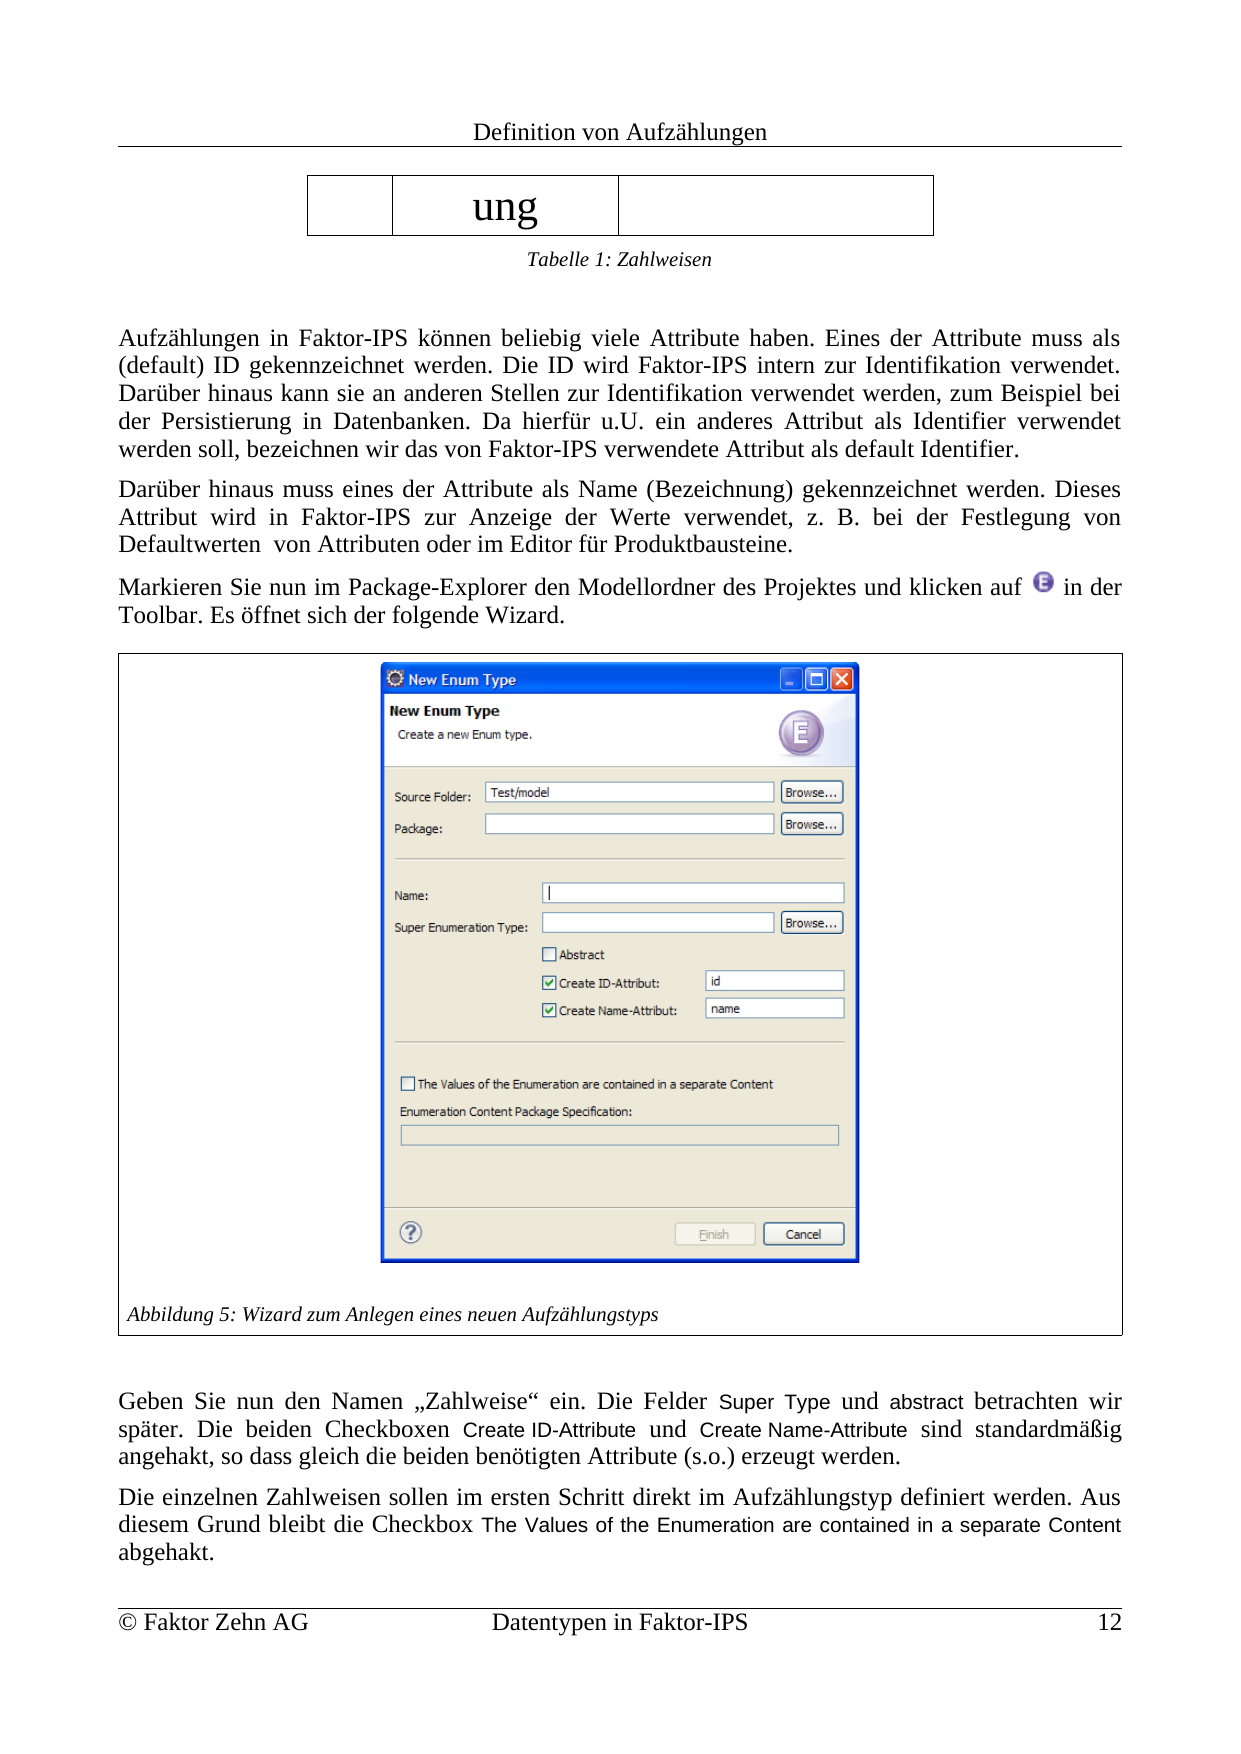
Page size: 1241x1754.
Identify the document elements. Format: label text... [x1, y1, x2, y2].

table_cell ung [393, 176, 618, 235]
table_cell [619, 176, 933, 235]
text Abbildung 5: Wizard zum Anlegen eines neuen Aufzählungstyps [127, 1303, 1113, 1326]
text Die einzelnen Zahlweisen sollen im ersten Schritt direkt im Aufzählungstyp definiert werden. Aus diesem Grund bleibt die Checkbox The Values of the Enumeration are contained in a separate Content abgehakt. [118, 1483, 1122, 1566]
text Markieren Sie nun im Package-Explorer den Modellordner des Projektes und klicken auf in der Toolbar. Es öffnet sich der folgende Wizard. [118, 571, 1122, 629]
picture [1030, 570, 1056, 596]
text Geben Sie nun den Namen „Zahlweise“ ein. Die Felder Super Type und abstract betrachten wir später. Die beiden Checkboxen Create ID‑Attribute und Create Name‑Attribute sind standardmäßig angehakt, so dass gleich die beiden benötigten Attribute (s.o.) erzeugt werden. [118, 1387, 1122, 1470]
table_cell [308, 176, 392, 235]
text Darüber hinaus muss eines der Attribute als Name (Bezeichnung) gekennzeichnet werden. Dieses Attribut wird in Faktor‑IPS zur Anzeige der Werte verwendet, z. B. bei der Festlegung von Defaultwerten von Attributen oder im Editor für Produktbausteine. [118, 475, 1122, 558]
text Aufzählungen in Faktor-IPS können beliebig viele Attribute haben. Eines der Attribute muss als (default) ID gekennzeichnet werden. Die ID wird Faktor-IPS intern zur Identifikation verwendet. Darüber hinaus kann sie an anderen Stellen zur Identifikation verwendet werden, zum Beispiel bei der Persistierung in Datenbanken. Da hierfür u.U. ein anderes Attribut als Identifier verwendet werden soll, bezeichnen wir das von Faktor-IPS verwendete Attribut als default Identifier. [118, 324, 1122, 462]
picture [380, 662, 860, 1263]
text Tabelle 1: Zahlweisen [118, 248, 1122, 271]
